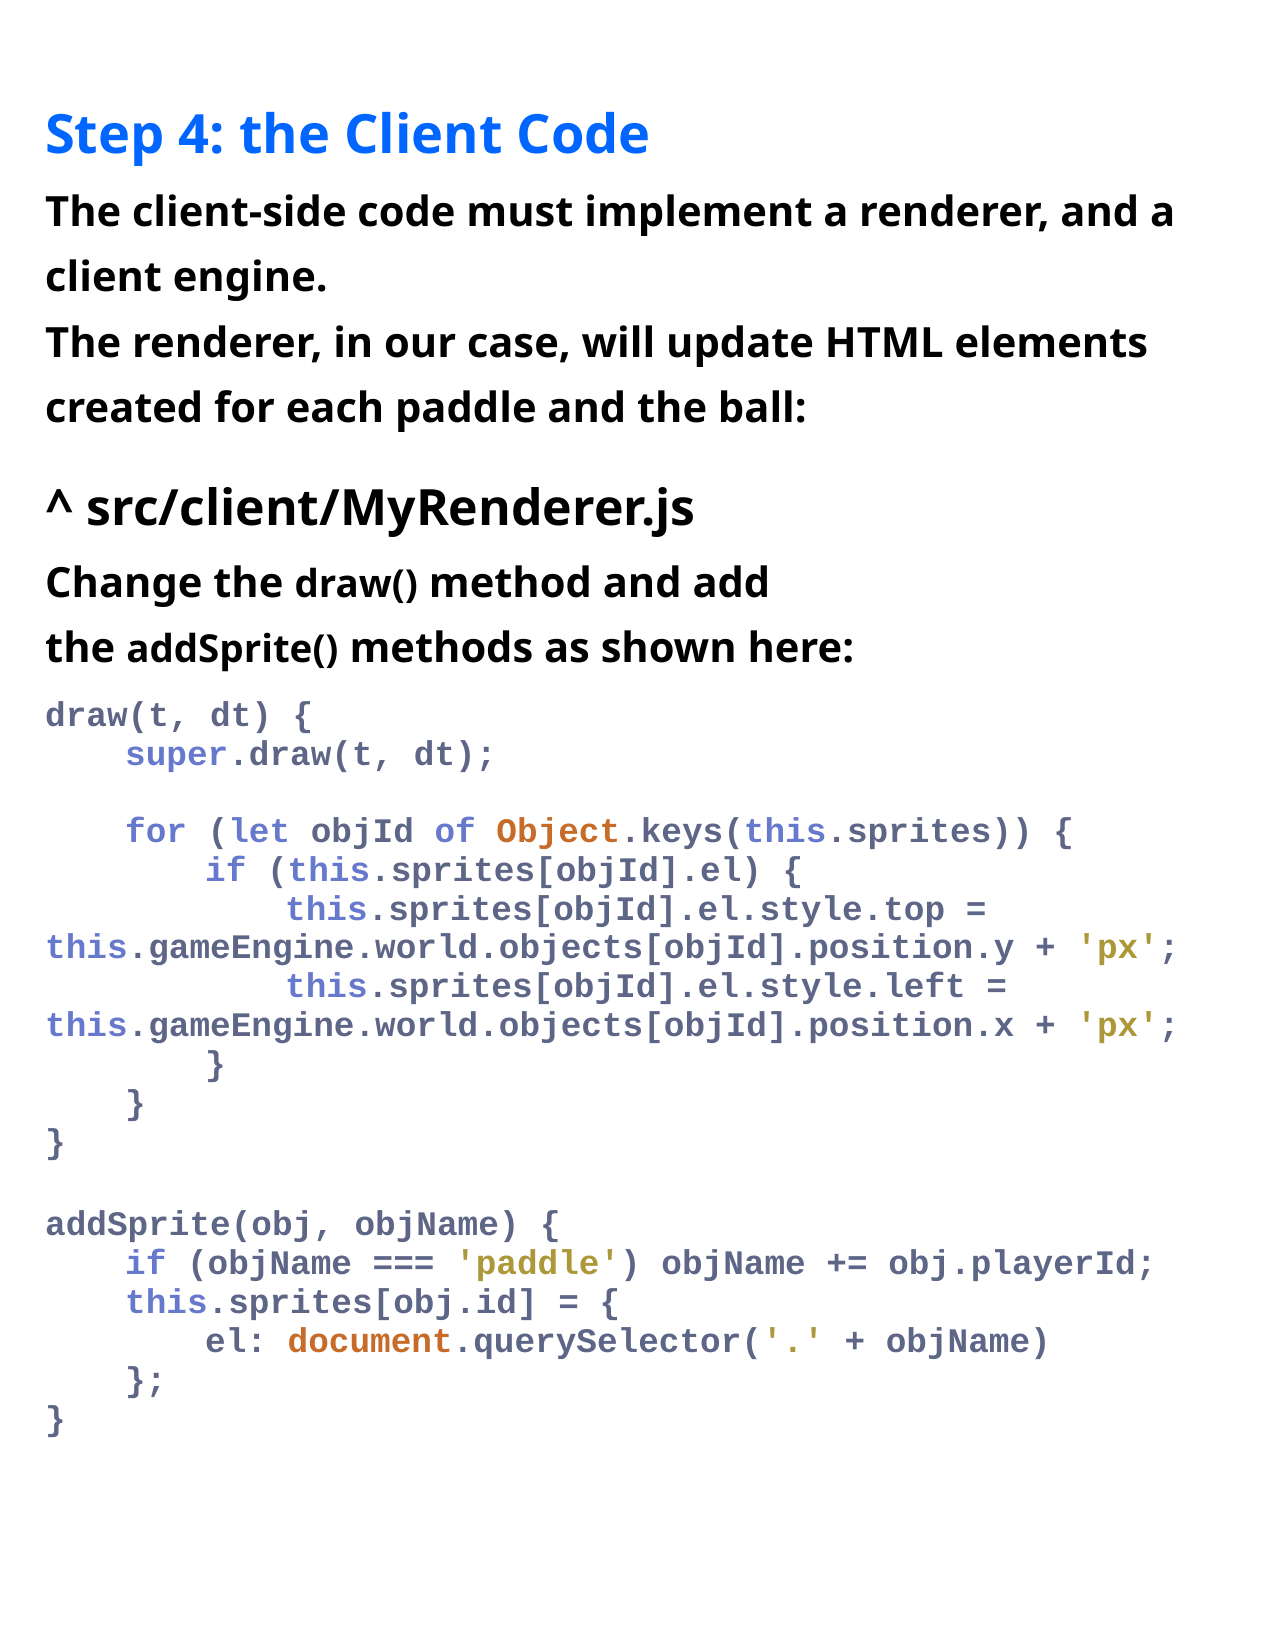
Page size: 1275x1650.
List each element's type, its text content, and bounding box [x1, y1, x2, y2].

subtitle Step 4: the Client Code [45, 96, 1230, 169]
text super.draw(t, dt); [45, 737, 1230, 776]
text The client-side code must implement a renderer, and a client engine. The renderer, in our case, will update HTML elements created for each paddle and the ball: [45, 182, 1230, 434]
text el: document.querySelector('.' + objName) [45, 1323, 1230, 1362]
text this.sprites[objId].el.style.left = this.gameEngine.world.objects[objId].position.x + 'px'; [45, 969, 1230, 1047]
text for (let objId of Object.keys(this.sprites)) { [45, 813, 1230, 852]
text this.sprites[obj.id] = { [45, 1284, 1230, 1323]
subtitle ^ src/client/MyRenderer.js [45, 472, 1230, 540]
text } [45, 1125, 1230, 1164]
text Change the draw() method and add the addSprite() methods as shown here: [45, 553, 1230, 675]
text this.sprites[objId].el.style.top = this.gameEngine.world.objects[objId].position.y + 'px'; [45, 891, 1230, 969]
text if (objName === 'paddle') objName += obj.playerId; [45, 1246, 1230, 1284]
text } [45, 1086, 1230, 1125]
text }; [45, 1362, 1230, 1401]
text if (this.sprites[objId].el) { [45, 852, 1230, 891]
text } [45, 1401, 1230, 1440]
text } [45, 1047, 1230, 1086]
text draw(t, dt) { [45, 698, 1230, 737]
text addSprite(obj, objName) { [45, 1207, 1230, 1246]
